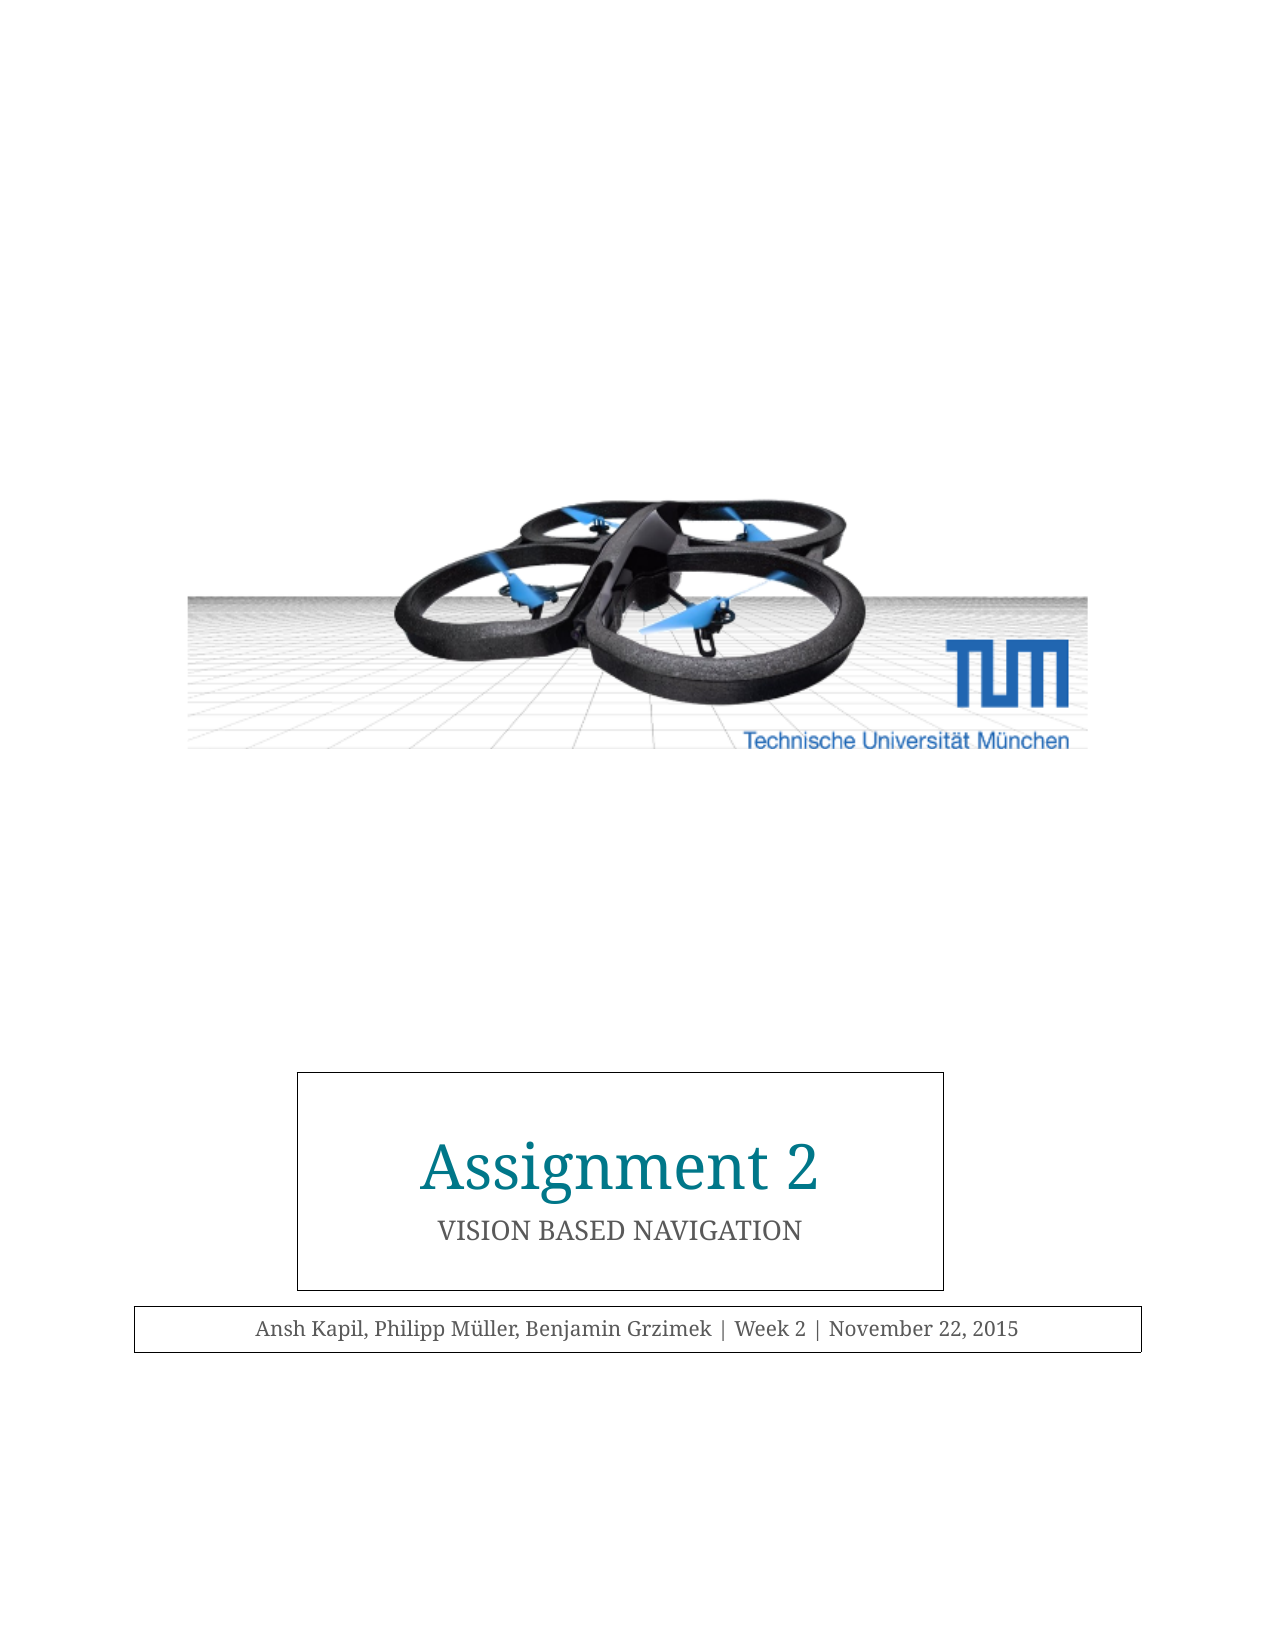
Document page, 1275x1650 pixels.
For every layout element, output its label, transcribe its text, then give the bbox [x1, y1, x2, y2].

title Assignment 2 [298, 1122, 943, 1207]
subtitle Vision Based Navigation [298, 1212, 943, 1248]
text Ansh Kapil, Philipp Müller, Benjamin Grzimek | Week 2 | November 22, 2015 [135, 1314, 1141, 1342]
picture [187, 448, 1088, 749]
